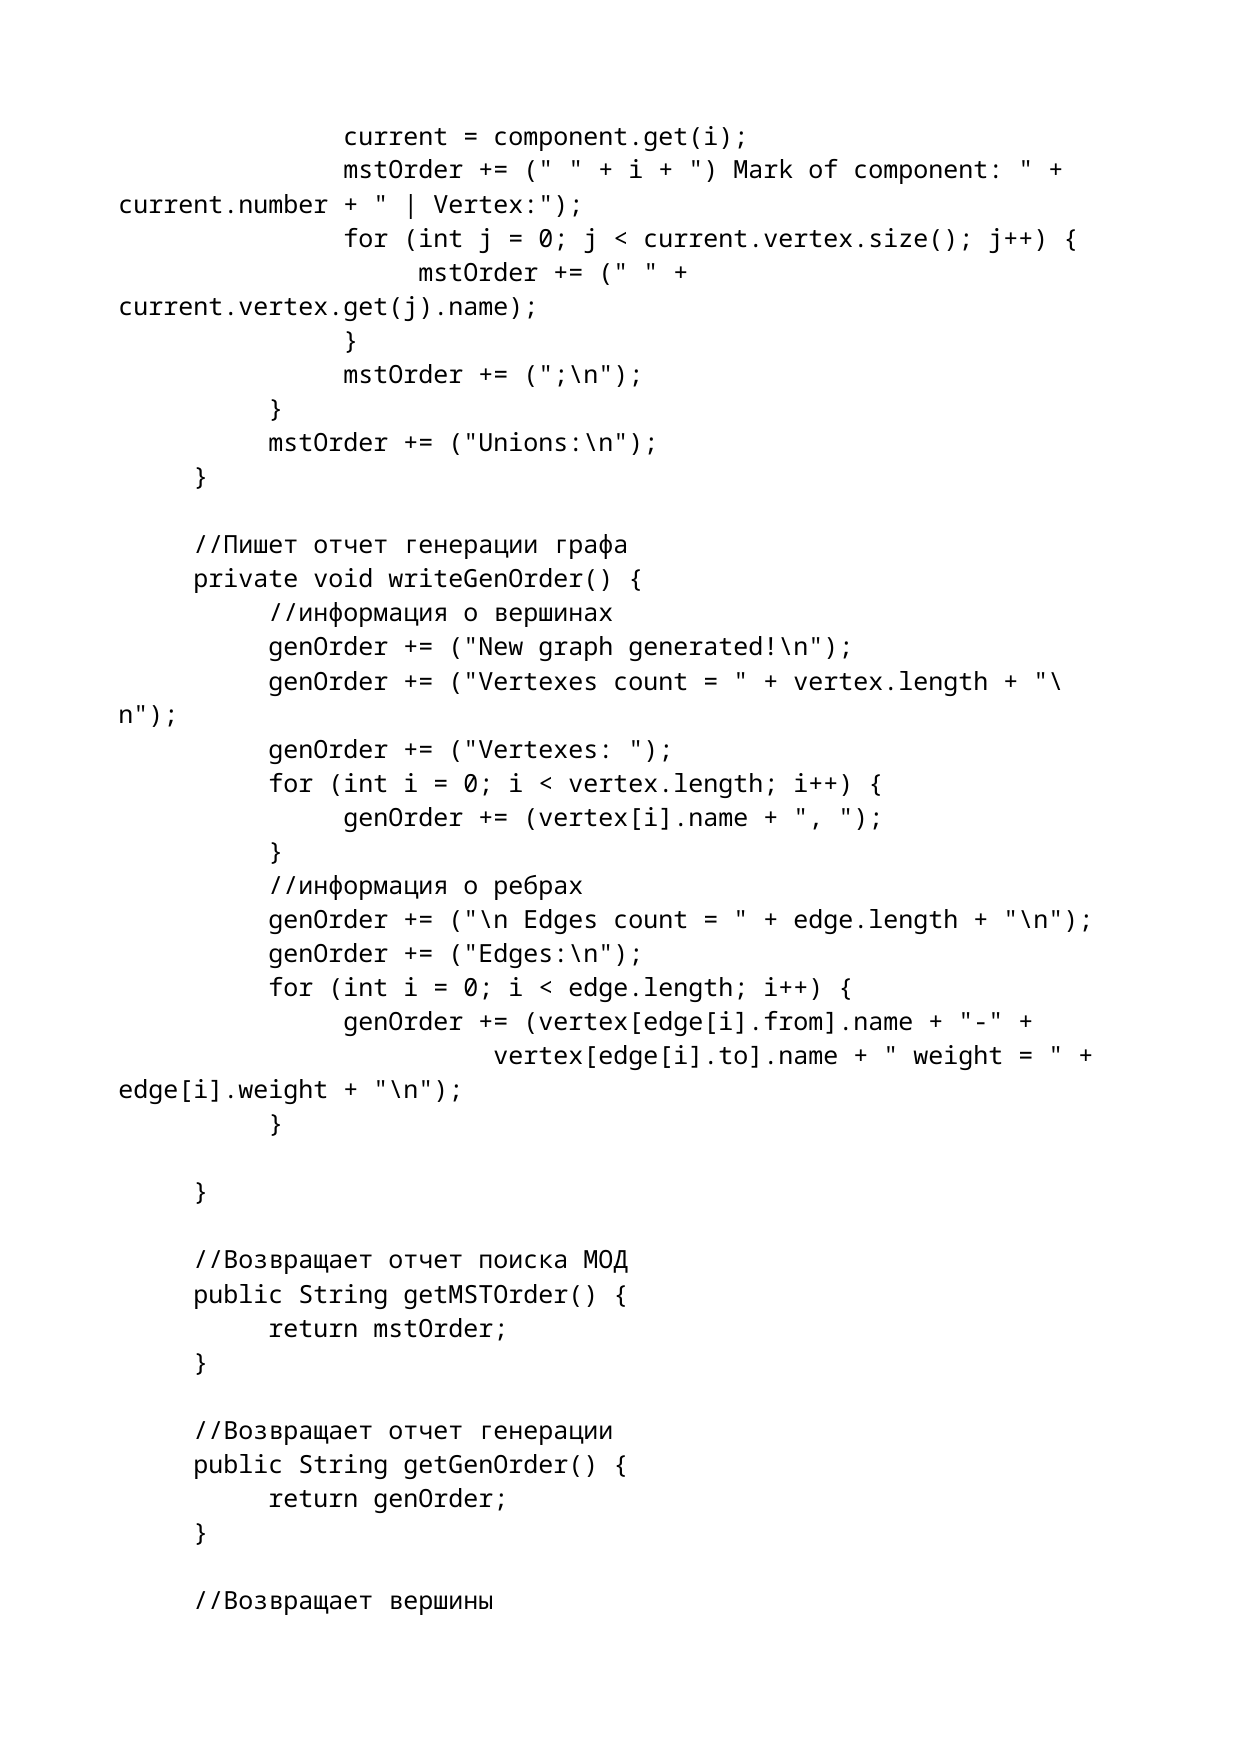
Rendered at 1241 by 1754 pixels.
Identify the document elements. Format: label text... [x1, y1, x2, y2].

text //информация о вершинах [118, 595, 1122, 629]
text } [118, 1515, 1122, 1549]
text //Возвращает вершины [118, 1583, 1122, 1617]
text } [118, 322, 1122, 357]
text current = component.get(i); [118, 118, 1122, 152]
text } [118, 1344, 1122, 1378]
text return genOrder; [118, 1481, 1122, 1515]
text genOrder += ("\n Edges count = " + edge.length + "\n"); [118, 902, 1122, 936]
text //Возвращает отчет поиска МОД [118, 1242, 1122, 1276]
text mstOrder += (" " + i + ") Mark of component: " + current.number + " | Vertex:"); [118, 152, 1122, 220]
text //Возвращает отчет генерации [118, 1412, 1122, 1447]
text return mstOrder; [118, 1310, 1122, 1344]
text genOrder += ("Vertexes count = " + vertex.length + "\n"); [118, 663, 1122, 731]
text mstOrder += (" " + current.vertex.get(j).name); [118, 254, 1122, 322]
text public String getMSTOrder() { [118, 1276, 1122, 1310]
text genOrder += (vertex[i].name + ", "); [118, 799, 1122, 833]
text mstOrder += (";\n"); [118, 357, 1122, 391]
text } [118, 1106, 1122, 1140]
text for (int j = 0; j < current.vertex.size(); j++) { [118, 220, 1122, 254]
text genOrder += (vertex[edge[i].from].name + "-" + [118, 1004, 1122, 1038]
text vertex[edge[i].to].name + " weight = " + edge[i].weight + "\n"); [118, 1038, 1122, 1106]
text genOrder += ("New graph generated!\n"); [118, 629, 1122, 663]
text //Пишет отчет генерации графа [118, 527, 1122, 561]
text mstOrder += ("Unions:\n"); [118, 425, 1122, 459]
text } [118, 833, 1122, 867]
text } [118, 391, 1122, 425]
text public String getGenOrder() { [118, 1447, 1122, 1481]
text for (int i = 0; i < vertex.length; i++) { [118, 765, 1122, 799]
text for (int i = 0; i < edge.length; i++) { [118, 970, 1122, 1004]
text } [118, 1174, 1122, 1208]
text genOrder += ("Vertexes: "); [118, 731, 1122, 765]
text genOrder += ("Edges:\n"); [118, 936, 1122, 970]
text } [118, 459, 1122, 493]
text private void writeGenOrder() { [118, 561, 1122, 595]
text //информация о ребрах [118, 867, 1122, 902]
